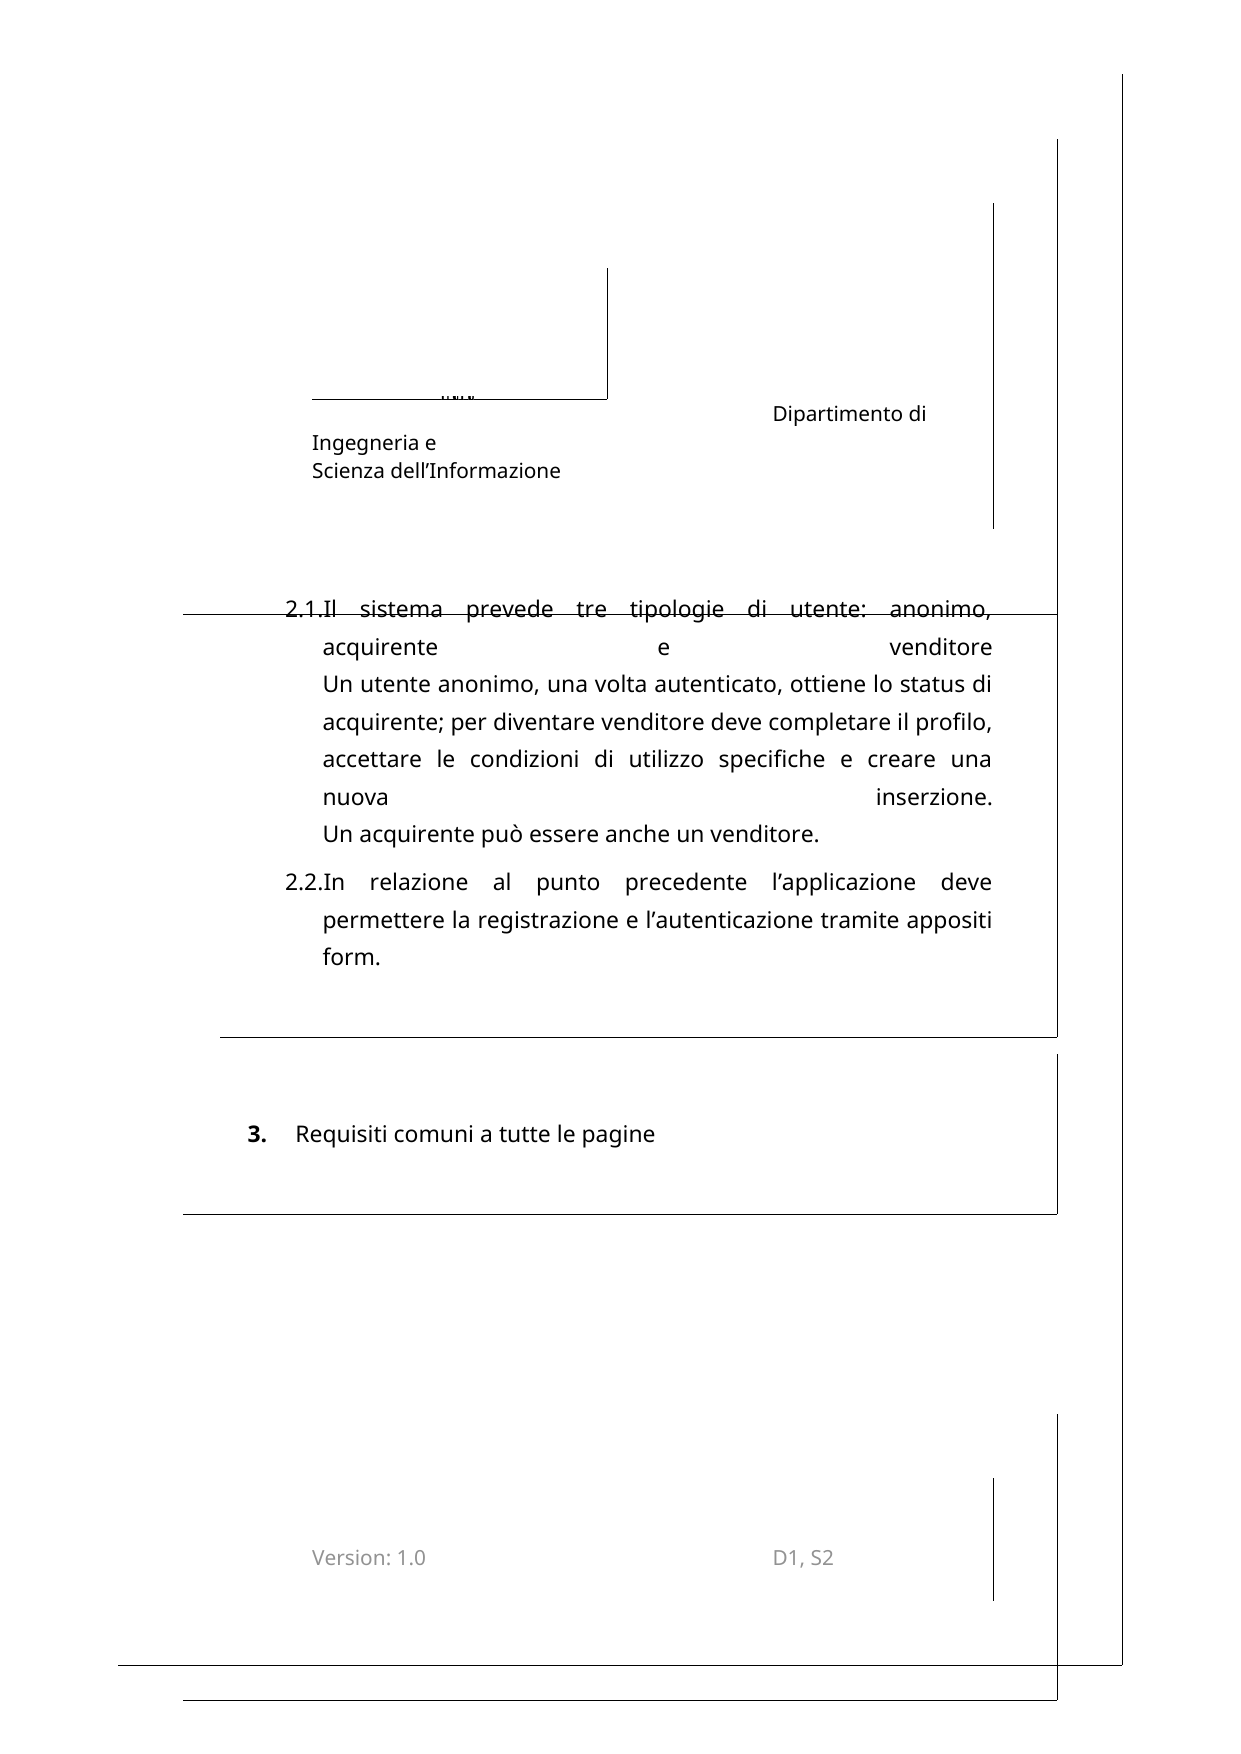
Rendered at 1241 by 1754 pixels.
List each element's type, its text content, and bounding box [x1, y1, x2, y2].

list In relazione al punto precedente l’applicazione deve permettere la registrazione e l’autenticazione tramite appositi form. [220, 802, 1057, 1037]
list Requisiti comuni a tutte le pagine [183, 1054, 1057, 1214]
list Il sistema prevede tre tipologie di utente: anonimo, acquirente e venditore Un utente anonimo, una volta autenticato, ottiene lo status di acquirente; per diventare venditore deve completare il profilo, accettare le condizioni di utilizzo specifiche e creare una nuova inserzione. Un acquirente può essere anche un venditore. [220, 529, 1057, 802]
